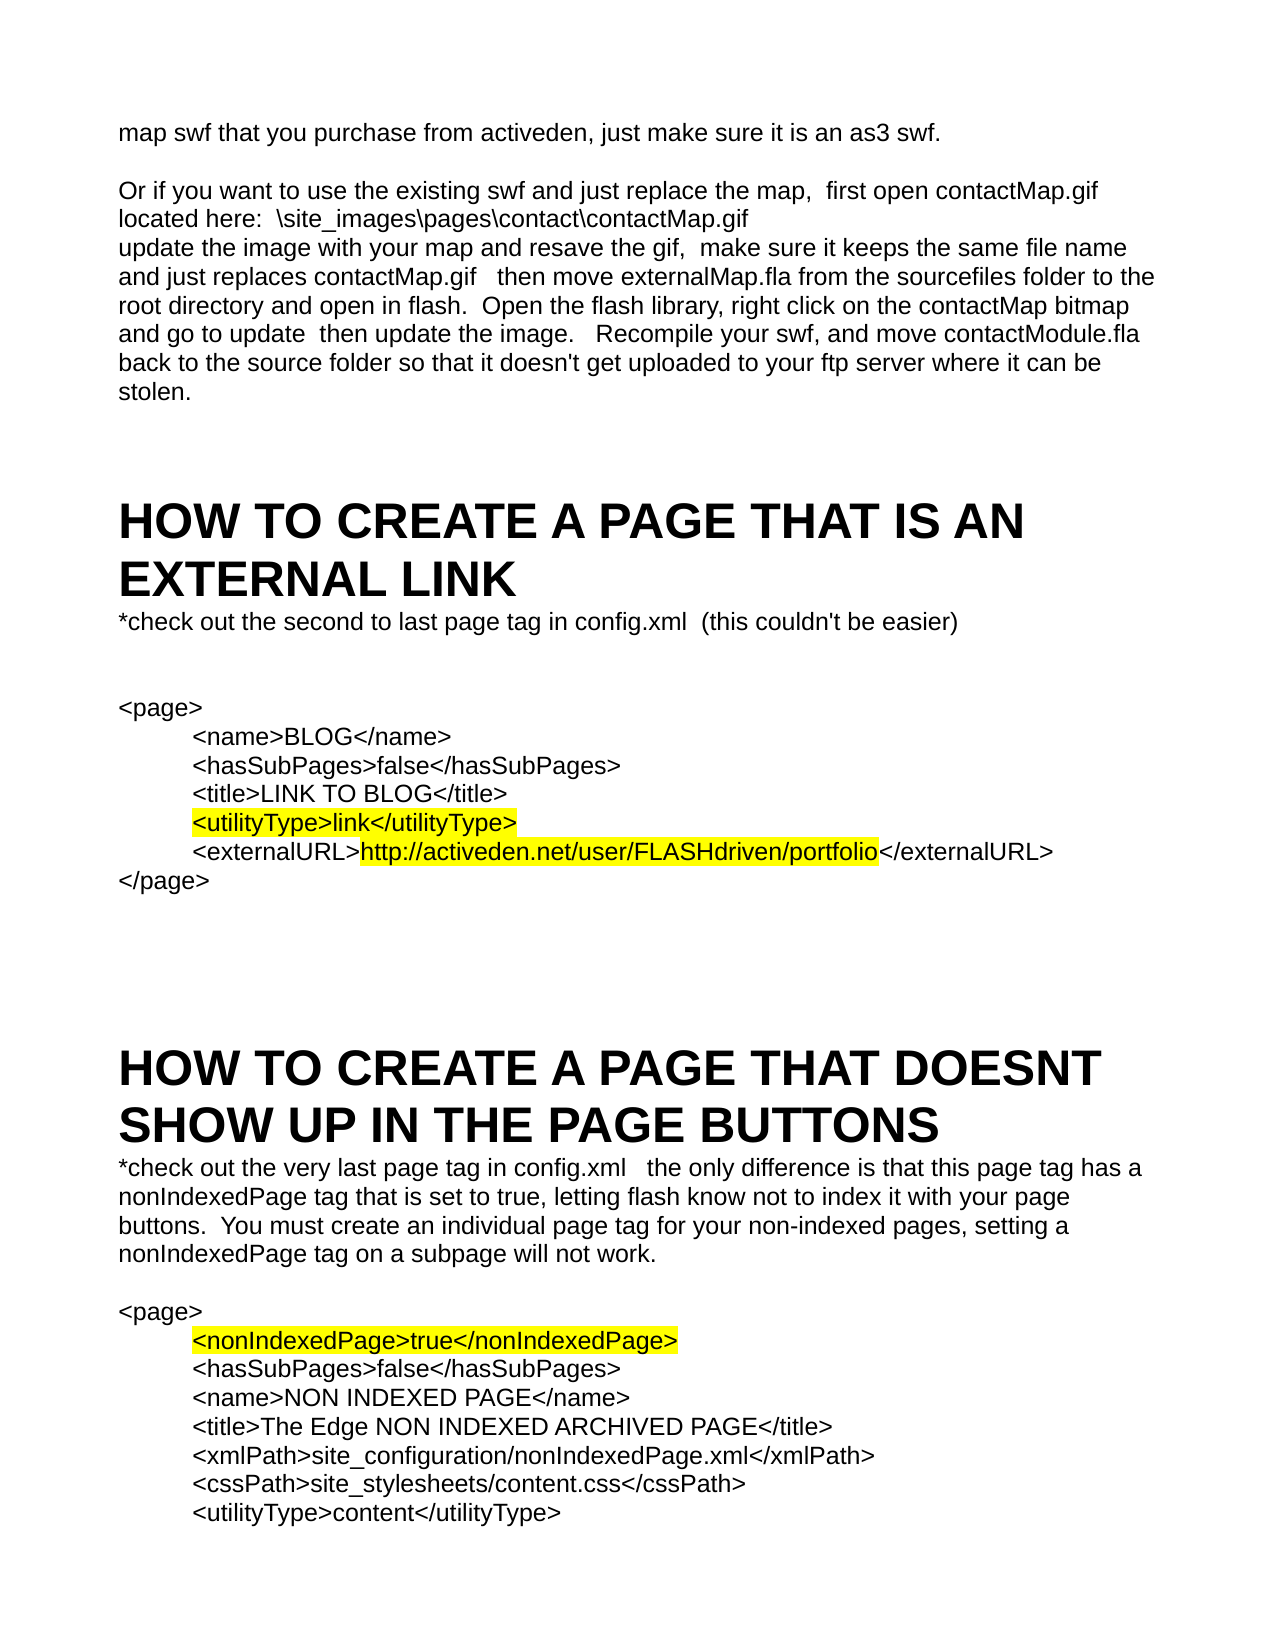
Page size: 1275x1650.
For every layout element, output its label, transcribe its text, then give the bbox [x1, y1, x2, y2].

text <title>LINK TO BLOG</title> [118, 779, 1157, 808]
text <page> [118, 1297, 1157, 1326]
text HOW TO CREATE A PAGE THAT IS AN EXTERNAL LINK [118, 492, 1157, 607]
text <externalURL>http://activeden.net/user/FLASHdriven/portfolio</externalURL> [118, 837, 1157, 866]
text <utilityType>link</utilityType> [118, 808, 1157, 837]
text *check out the very last page tag in config.xml the only difference is that this page tag has a nonIndexedPage tag that is set to true, letting flash know not to index it with your page buttons. You must create an individual page tag for your non-indexed pages, setting a nonIndexedPage tag on a subpage will not work. [118, 1153, 1157, 1268]
text update the image with your map and resave the gif, make sure it keeps the same file name and just replaces contactMap.gif then move externalMap.fla from the sourcefiles folder to the root directory and open in flash. Open the flash library, right click on the contactMap bitmap and go to update then update the image. Recompile your swf, and move contactModule.fla back to the source folder so that it doesn't get uploaded to your ftp server where it can be stolen. [118, 233, 1157, 406]
text located here: \site_images\pages\contact\contactMap.gif [118, 204, 1157, 233]
text <name>NON INDEXED PAGE</name> [118, 1383, 1157, 1412]
text <hasSubPages>false</hasSubPages> [118, 1354, 1157, 1383]
text <cssPath>site_stylesheets/content.css</cssPath> [118, 1469, 1157, 1498]
text Or if you want to use the existing swf and just replace the map, first open contactMap.gif [118, 176, 1157, 204]
text map swf that you purchase from activeden, just make sure it is an as3 swf. [118, 118, 1157, 147]
text <nonIndexedPage>true</nonIndexedPage> [118, 1326, 1157, 1354]
text <title>The Edge NON INDEXED ARCHIVED PAGE</title> [118, 1412, 1157, 1441]
text <utilityType>content</utilityType> [118, 1498, 1157, 1527]
text <page> [118, 693, 1157, 722]
text <name>BLOG</name> [118, 722, 1157, 751]
text <hasSubPages>false</hasSubPages> [118, 751, 1157, 779]
text <xmlPath>site_configuration/nonIndexedPage.xml</xmlPath> [118, 1441, 1157, 1469]
text </page> [118, 866, 1157, 894]
text HOW TO CREATE A PAGE THAT DOESNT SHOW UP IN THE PAGE BUTTONS [118, 1038, 1157, 1153]
text *check out the second to last page tag in config.xml (this couldn't be easier) [118, 607, 1157, 636]
